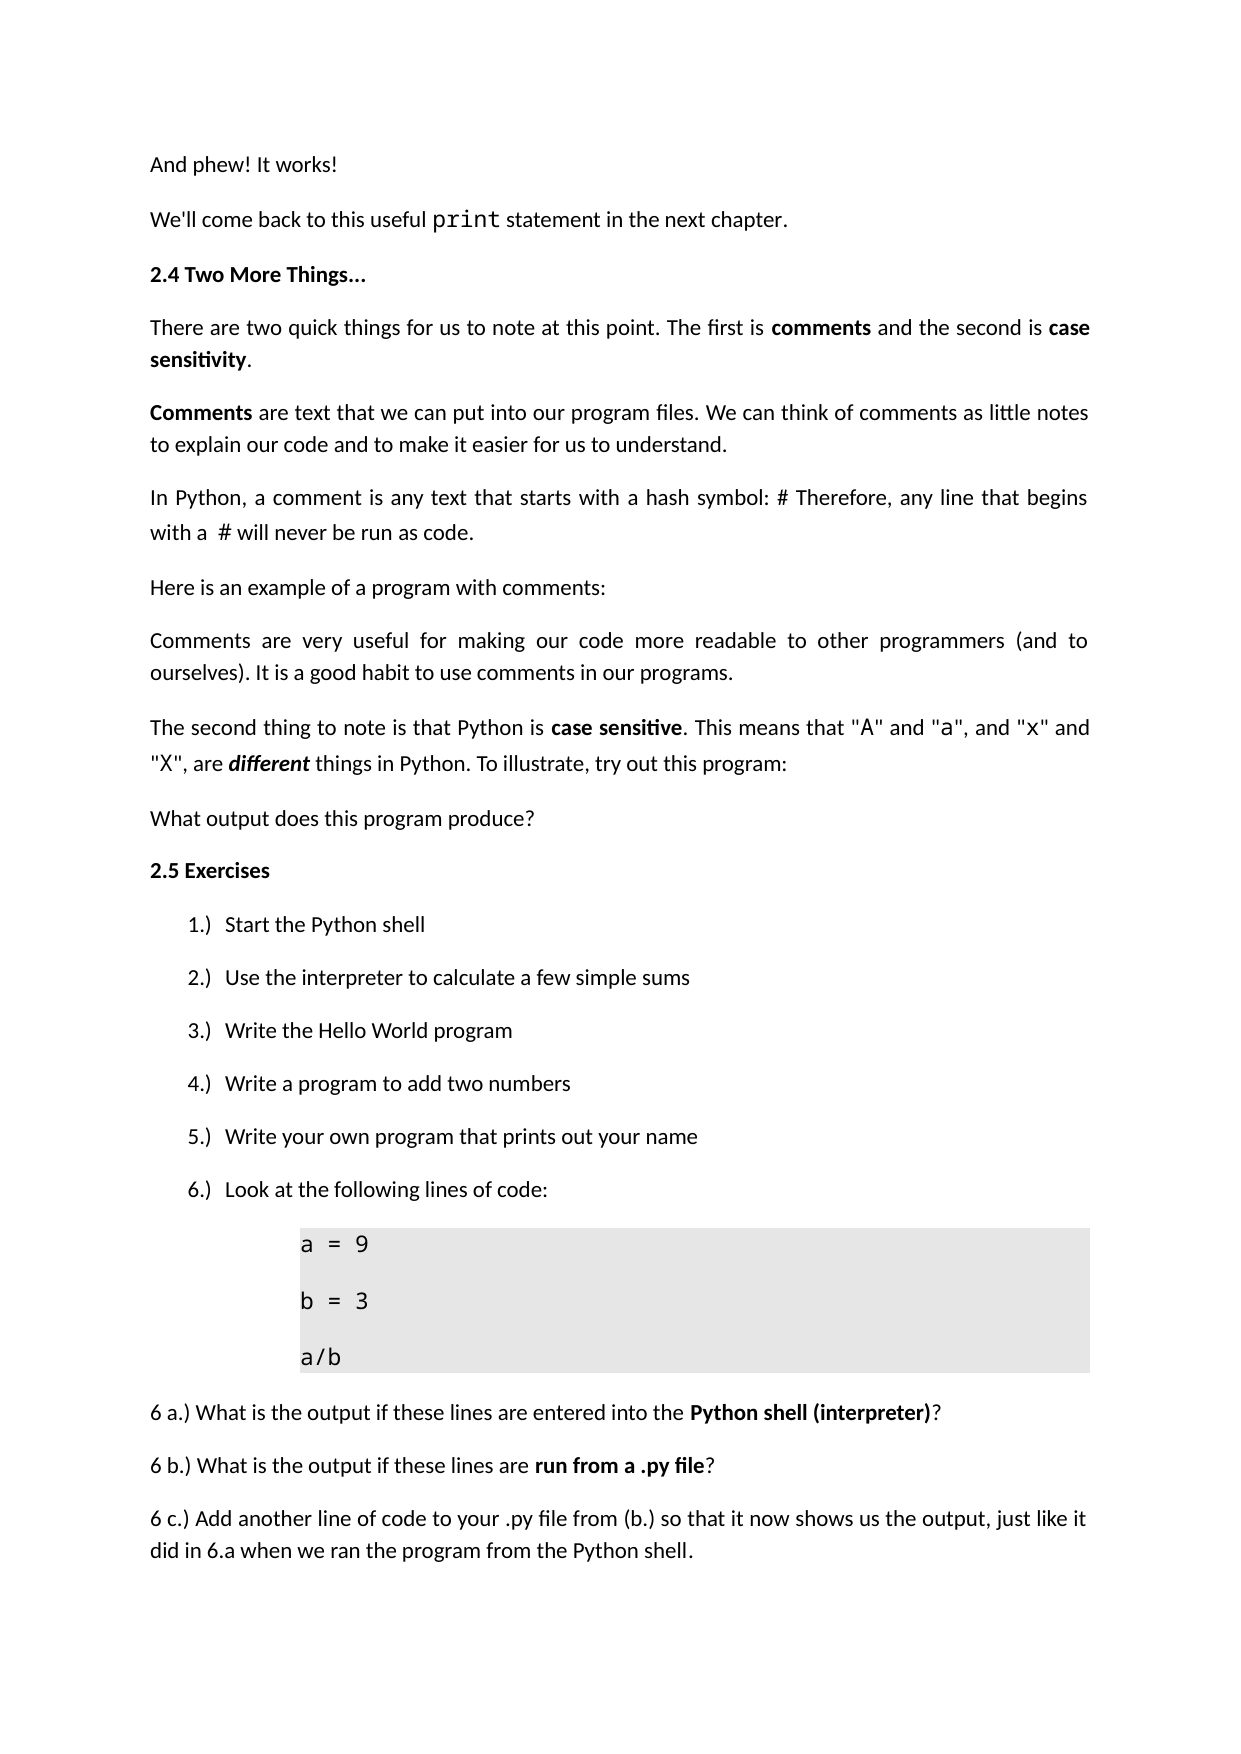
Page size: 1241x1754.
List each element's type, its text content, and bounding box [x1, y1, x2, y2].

text And phew! It works! [150, 150, 1090, 178]
text What output does this program produce? [150, 804, 1090, 832]
text The second thing to note is that Python is case sensitive. This means that "A" and "a", and "x" and "X", are different things in Python. To illustrate, try out this program: [150, 711, 1090, 778]
list Look at the following lines of code: [187, 1175, 1090, 1203]
list Write the Hello World program [187, 1016, 1090, 1044]
text 6 b.) What is the output if these lines are run from a .py file? [150, 1451, 1090, 1479]
list Start the Python shell [187, 910, 1090, 938]
text b = 3 [300, 1284, 1090, 1316]
list Use the interpreter to calculate a few simple sums [187, 963, 1090, 991]
text Comments are very useful for making our code more readable to other programmers (and to ourselves). It is a good habit to use comments in our programs. [150, 626, 1090, 686]
text Comments are text that we can put into our program files. We can think of comments as little notes to explain our code and to make it easier for us to understand. [150, 398, 1090, 458]
text 6 a.) What is the output if these lines are entered into the Python shell (interpreter)? [150, 1398, 1090, 1426]
list Write your own program that prints out your name [187, 1122, 1090, 1150]
text We'll come back to this useful print statement in the next chapter. [150, 203, 1090, 234]
text There are two quick things for us to note at this point. The first is comments and the second is case sensitivity. [150, 313, 1090, 373]
text a/b [300, 1341, 1090, 1373]
list Write a program to add two numbers [187, 1069, 1090, 1097]
text 6 c.) Add another line of code to your .py file from (b.) so that it now shows us the output, just like it did in 6.a when we ran the program from the Python shell. [150, 1504, 1090, 1564]
text In Python, a comment is any text that starts with a hash symbol: # Therefore, any line that begins with a # will never be run as code. [150, 483, 1090, 547]
text Here is an example of a program with comments: [150, 573, 1090, 601]
text a = 9 [300, 1228, 1090, 1259]
text 2.4 Two More Things... [150, 260, 1090, 288]
text 2.5 Exercises [150, 857, 1090, 885]
